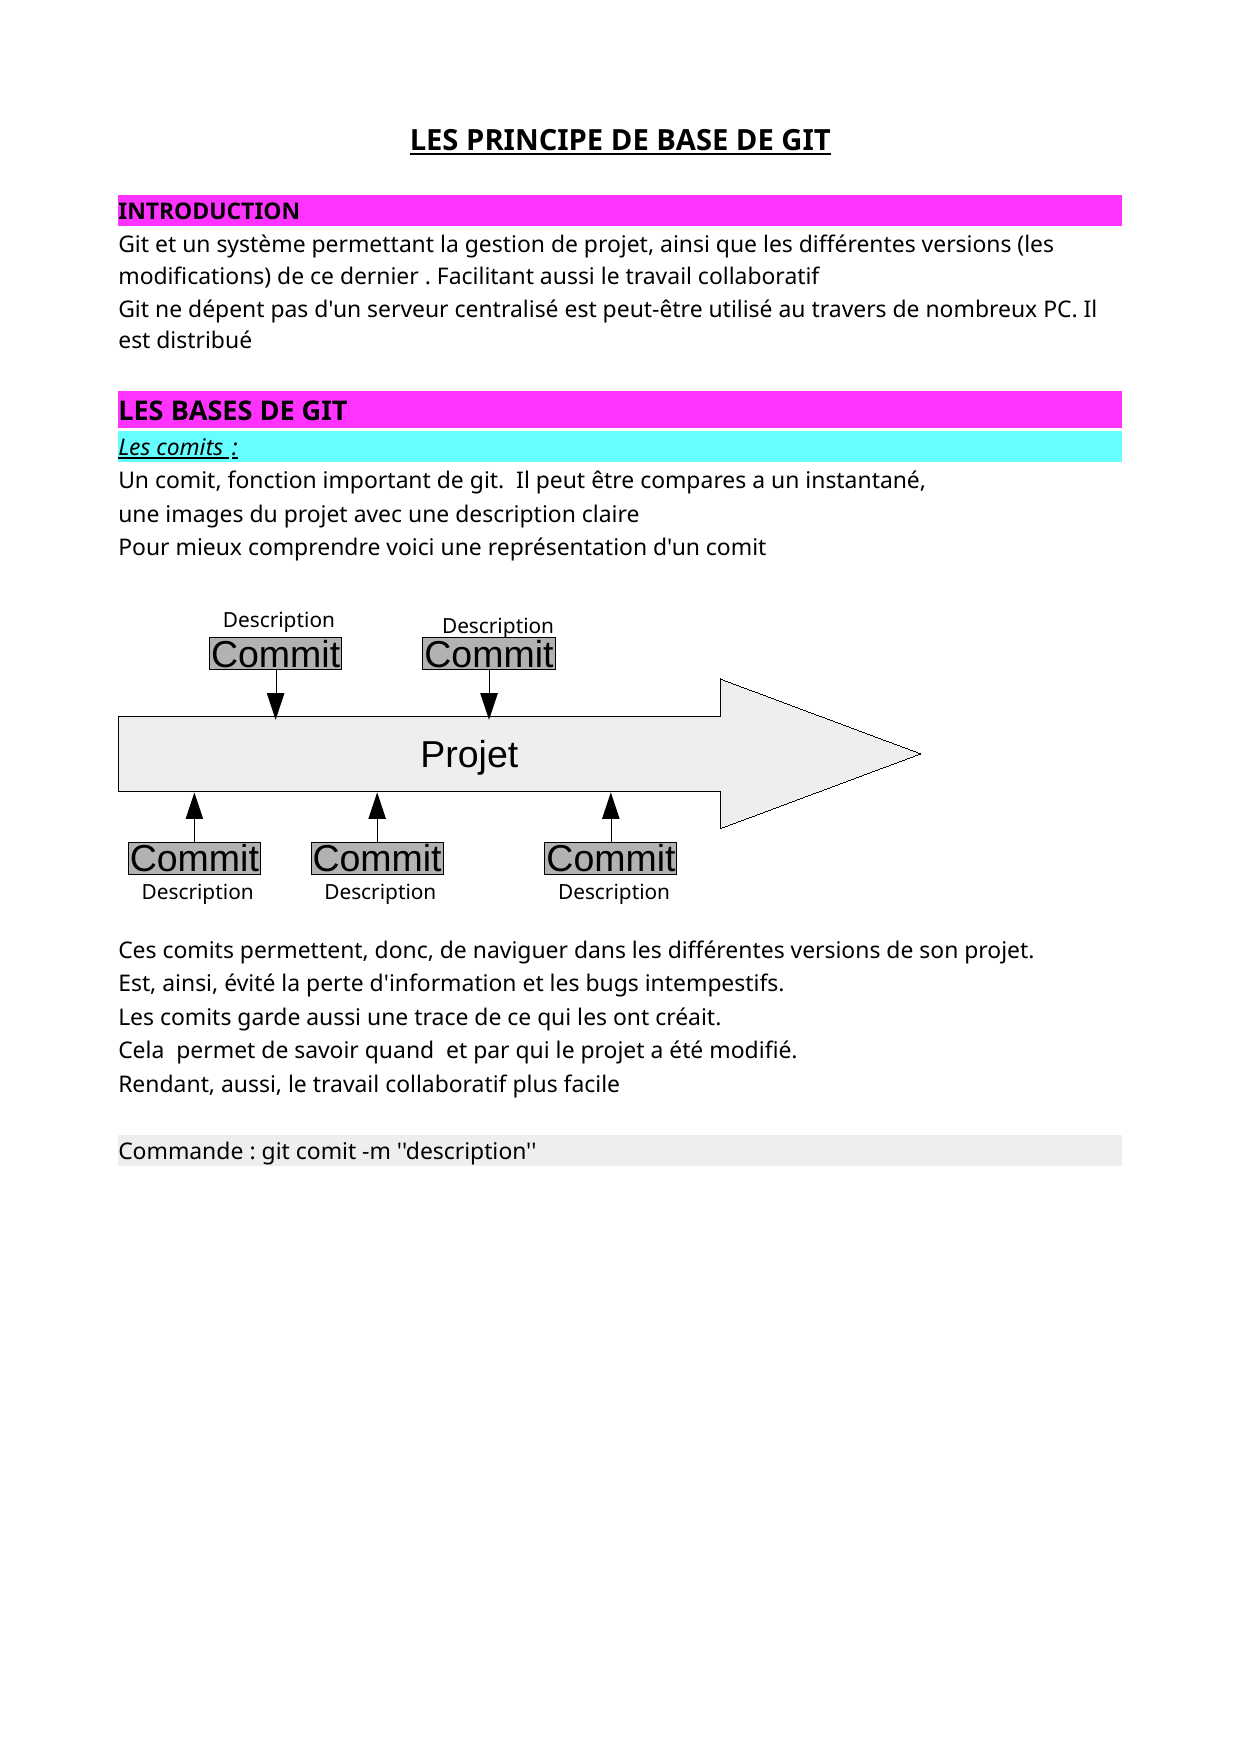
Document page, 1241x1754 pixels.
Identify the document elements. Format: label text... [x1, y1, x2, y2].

text Les comits garde aussi une trace de ce qui les ont créait. [118, 1001, 1122, 1032]
text Commande : git comit -m ''description'' [118, 1135, 1122, 1166]
text LES PRINCIPE DE BASE DE GIT [118, 119, 1122, 159]
text LES BASES DE GIT [118, 391, 1122, 428]
text Git ne dépent pas d'un serveur centralisé est peut-être utilisé au travers de nombreux PC. Il est distribué [118, 293, 1122, 356]
text Un comit, fonction important de git. Il peut être compares a un instantané, [118, 464, 1122, 495]
text Pour mieux comprendre voici une représentation d'un comit [118, 531, 1122, 562]
text Rendant, aussi, le travail collaboratif plus facile [118, 1068, 1122, 1099]
text Git et un système permettant la gestion de projet, ainsi que les différentes versions (les modifications) de ce dernier . Facilitant aussi le travail collaboratif [118, 228, 1122, 291]
text Cela permet de savoir quand et par qui le projet a été modifié. [118, 1034, 1122, 1066]
text INTRODUCTION [118, 195, 1122, 226]
text Ces comits permettent, donc, de naviguer dans les différentes versions de son projet. [118, 934, 1122, 965]
text Les comits : [118, 431, 1122, 462]
text une images du projet avec une description claire [118, 498, 1122, 529]
text Est, ainsi, évité la perte d'information et les bugs intempestifs. [118, 967, 1122, 998]
